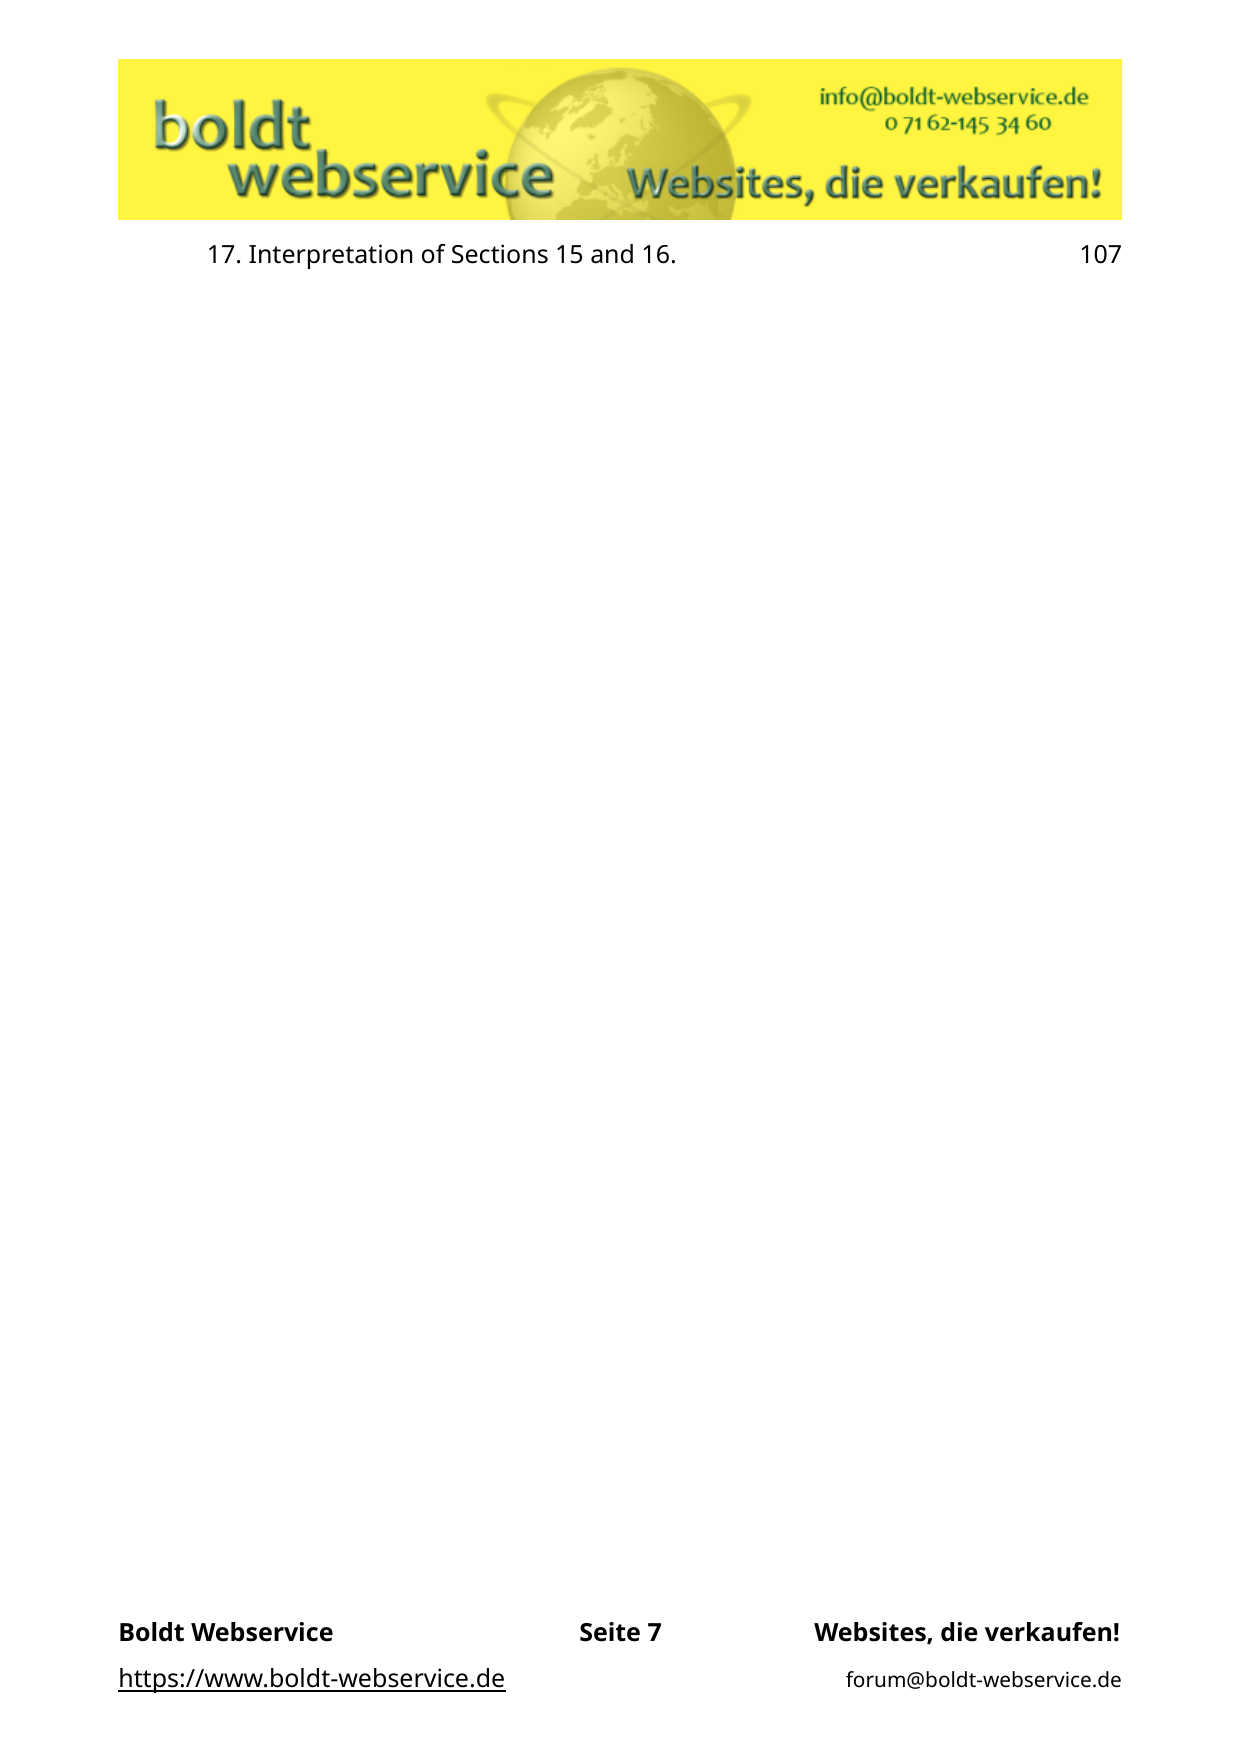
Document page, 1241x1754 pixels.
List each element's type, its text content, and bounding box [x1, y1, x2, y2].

picture [118, 59, 1123, 220]
text 17. Interpretation of Sections 15 and 16. 107 [207, 236, 1122, 270]
